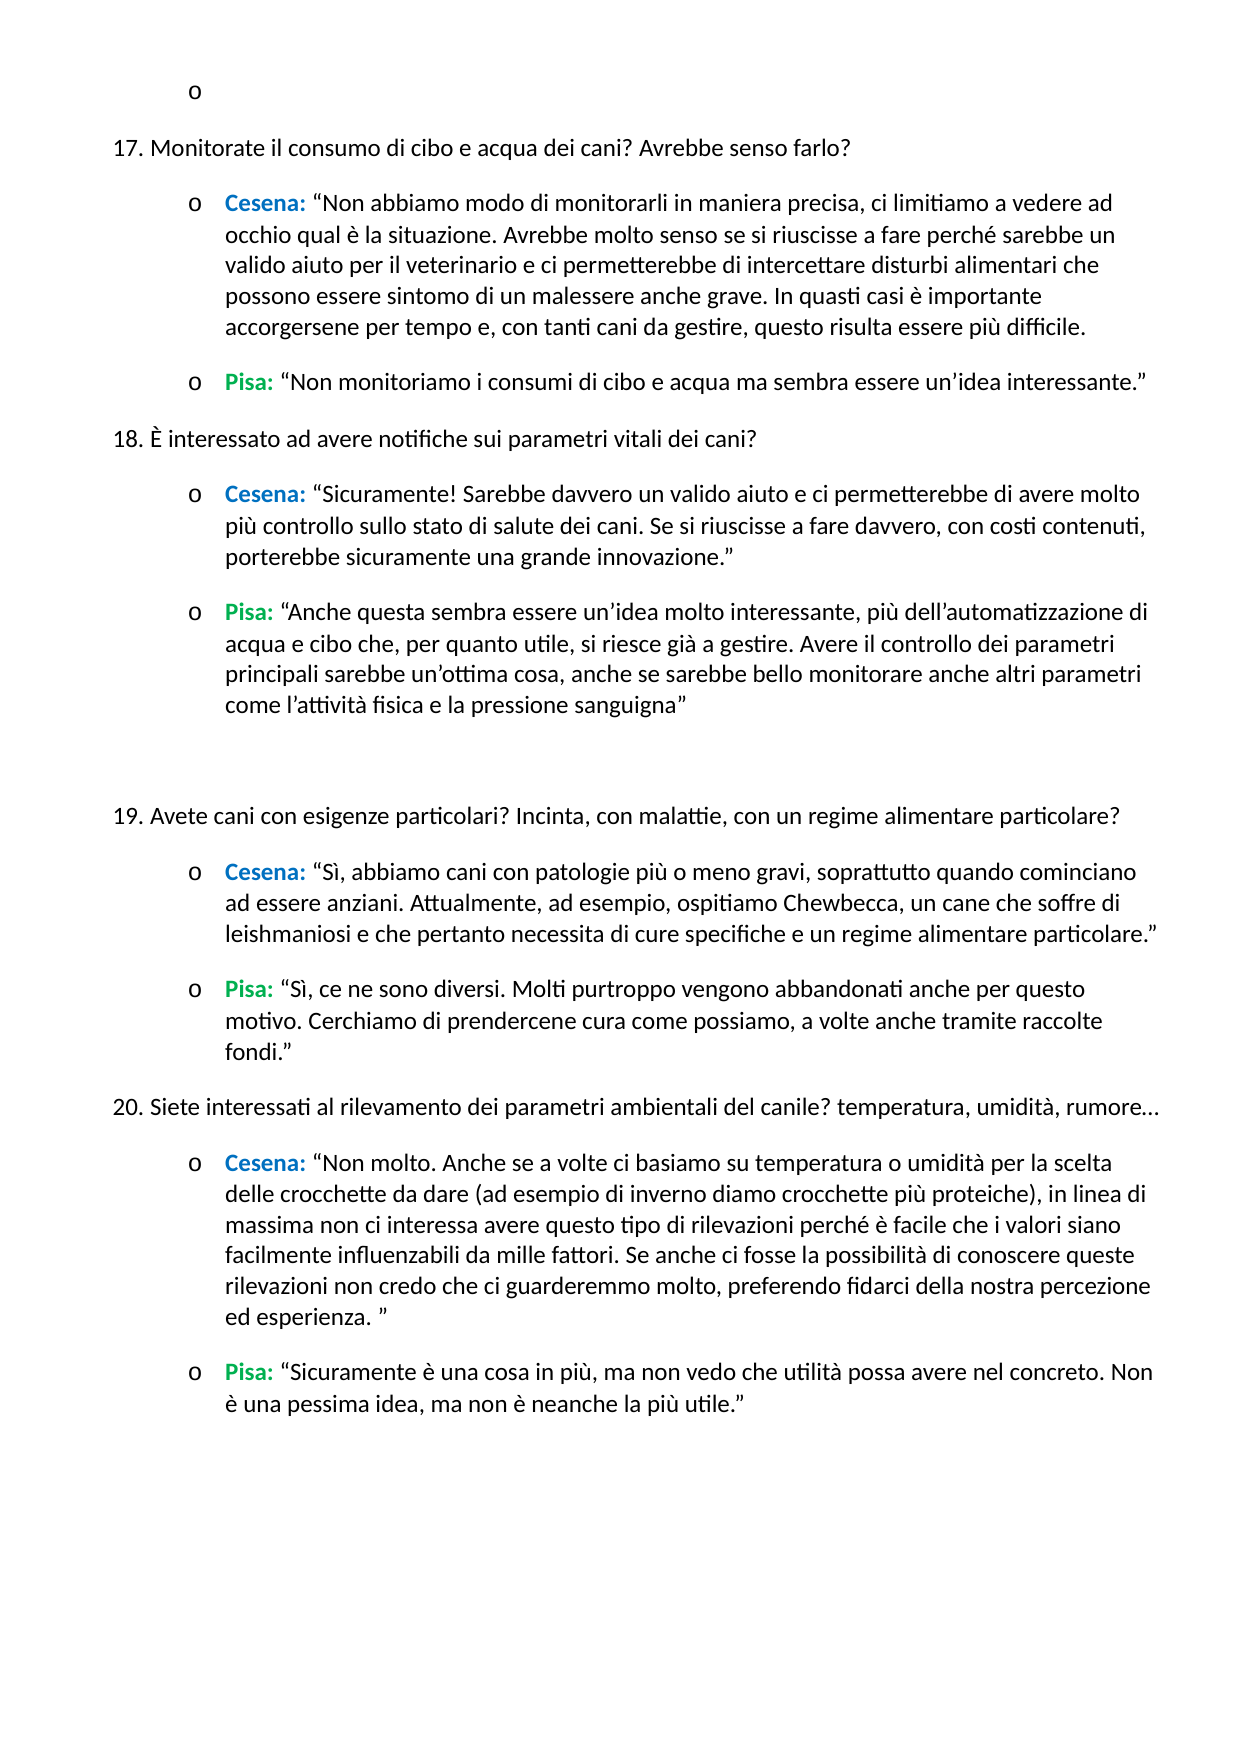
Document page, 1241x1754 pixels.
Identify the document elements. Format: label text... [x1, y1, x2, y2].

list Monitorate il consumo di cibo e acqua dei cani? Avrebbe senso farlo? [112, 132, 1165, 162]
list Cesena: “Non molto. Anche se a volte ci basiamo su temperatura o umidità per la scelta delle crocchette da dare (ad esempio di inverno diamo crocchette più proteiche), in linea di massima non ci interessa avere questo tipo di rilevazioni perché è facile che i valori siano facilmente influenzabili da mille fattori. Se anche ci fosse la possibilità di conoscere queste rilevazioni non credo che ci guarderemmo molto, preferendo fidarci della nostra percezione ed esperienza. ” [187, 1147, 1165, 1331]
list Pisa: “Sicuramente è una cosa in più, ma non vedo che utilità possa avere nel concreto. Non è una pessima idea, ma non è neanche la più utile.” [187, 1356, 1165, 1418]
list Pisa: “Sì, ce ne sono diversi. Molti purtroppo vengono abbandonati anche per questo motivo. Cerchiamo di prendercene cura come possiamo, a volte anche tramite raccolte fondi.” [187, 973, 1165, 1066]
list Cesena: “Sicuramente! Sarebbe davvero un valido aiuto e ci permetterebbe di avere molto più controllo sullo stato di salute dei cani. Se si riuscisse a fare davvero, con costi contenuti, porterebbe sicuramente una grande innovazione.” [187, 478, 1165, 571]
list Pisa: “Anche questa sembra essere un’idea molto interessante, più dell’automatizzazione di acqua e cibo che, per quanto utile, si riesce già a gestire. Avere il controllo dei parametri principali sarebbe un’ottima cosa, anche se sarebbe bello monitorare anche altri parametri come l’attività fisica e la pressione sanguigna” [187, 596, 1165, 719]
list Siete interessati al rilevamento dei parametri ambientali del canile? temperatura, umidità, rumore… [112, 1091, 1165, 1122]
list Cesena: “Non abbiamo modo di monitorarli in maniera precisa, ci limitiamo a vedere ad occhio qual è la situazione. Avrebbe molto senso se si riuscisse a fare perché sarebbe un valido aiuto per il veterinario e ci permetterebbe di intercettare disturbi alimentari che possono essere sintomo di un malessere anche grave. In quasti casi è importante accorgersene per tempo e, con tanti cani da gestire, questo risulta essere più difficile. [187, 187, 1165, 341]
list Avete cani con esigenze particolari? Incinta, con malattie, con un regime alimentare particolare? [112, 800, 1165, 831]
list È interessato ad avere notifiche sui parametri vitali dei cani? [112, 423, 1165, 453]
list Pisa: “Non monitoriamo i consumi di cibo e acqua ma sembra essere un’idea interessante.” [187, 366, 1165, 398]
list Cesena: “Sì, abbiamo cani con patologie più o meno gravi, soprattutto quando cominciano ad essere anziani. Attualmente, ad esempio, ospitiamo Chewbecca, un cane che soffre di leishmaniosi e che pertanto necessita di cure specifiche e un regime alimentare particolare.” [187, 856, 1165, 948]
